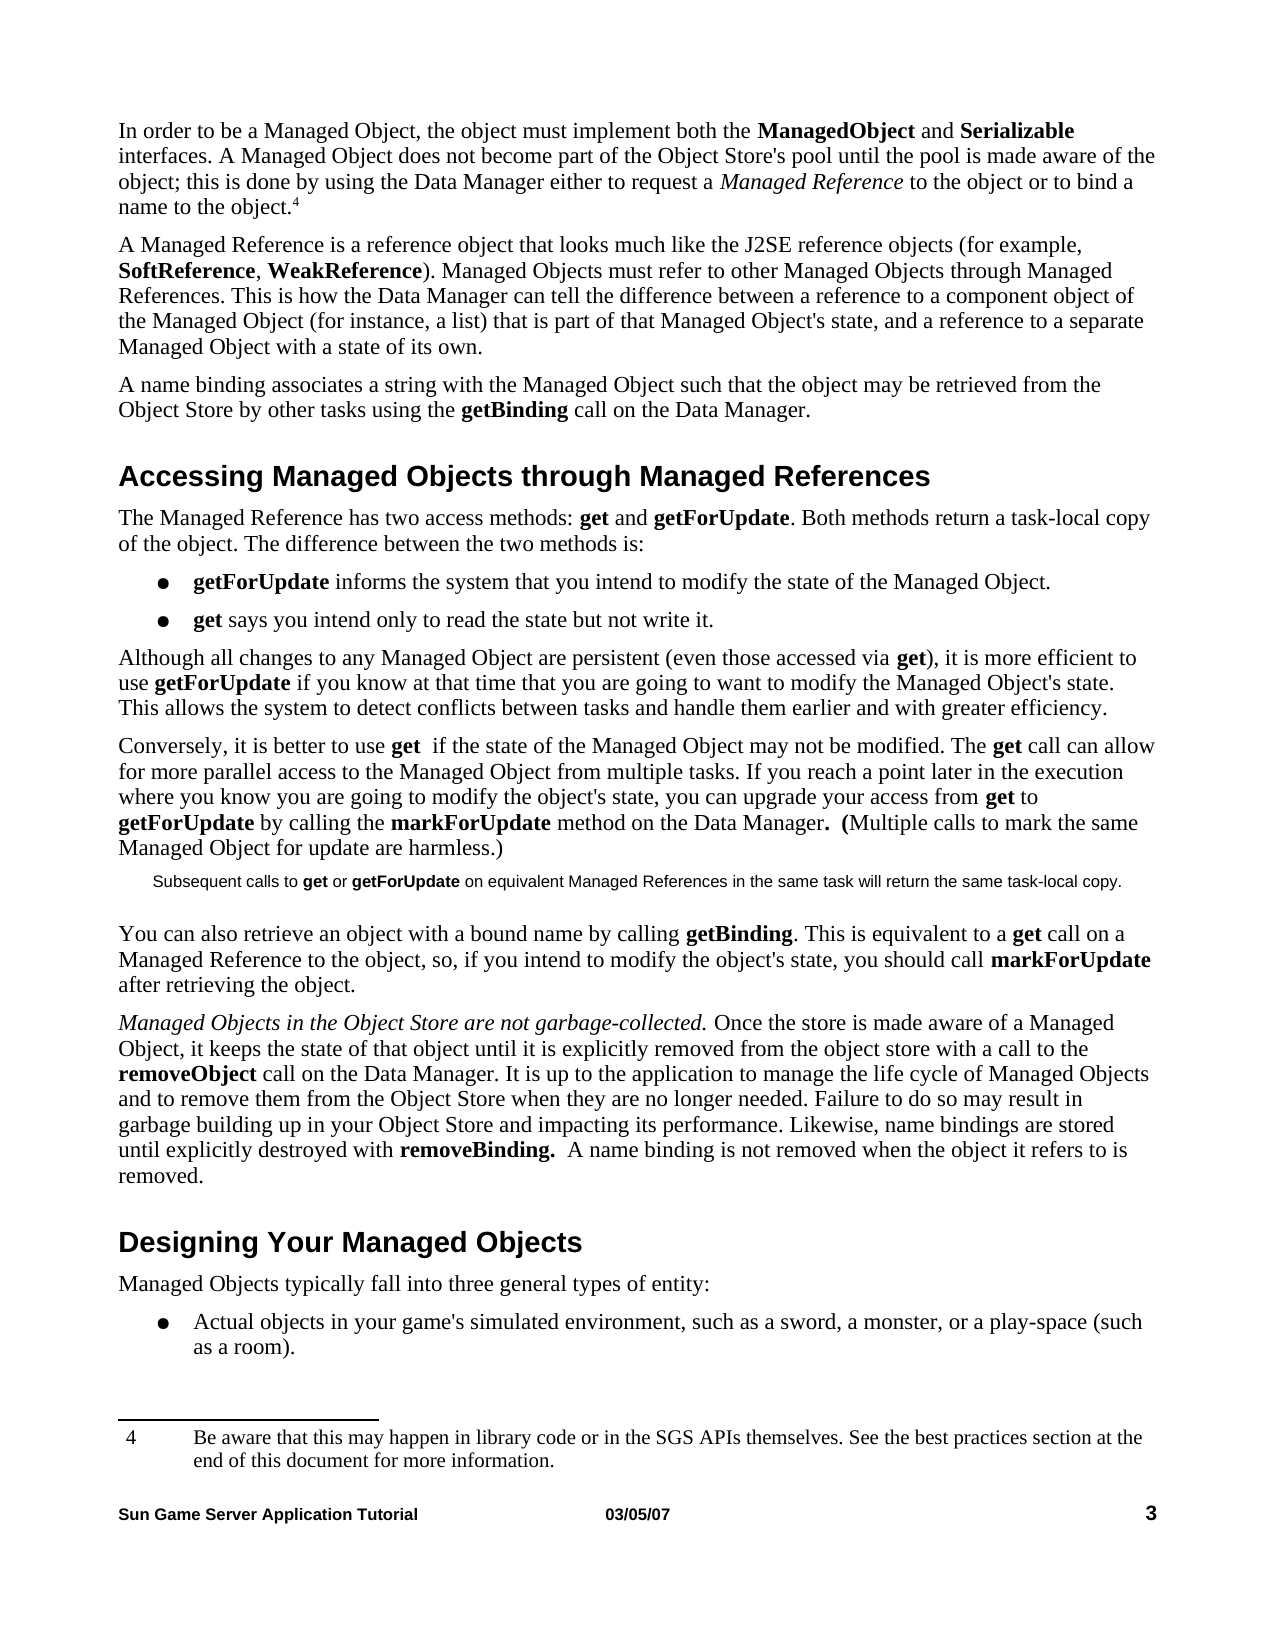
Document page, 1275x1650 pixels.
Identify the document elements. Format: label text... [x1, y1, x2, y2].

list get says you intend only to read the state but not write it. [156, 607, 1157, 632]
list Be aware that this may happen in library code or in the SGS APIs themselves. See the best practices section at the end of this document for more information. [126, 1426, 1157, 1472]
text You can also retrieve an object with a bound name by calling getBinding. This is equivalent to a get call on a Managed Reference to the object, so, if you intend to modify the object's state, you should call markForUpdate after retrieving the object. [118, 921, 1157, 998]
text A Managed Reference is a reference object that looks much like the J2SE reference objects (for example, SoftReference, WeakReference). Managed Objects must refer to other Managed Objects through Managed References. This is how the Data Manager can tell the difference between a reference to a component object of the Managed Object (for instance, a list) that is part of that Managed Object's state, and a reference to a separate Managed Object with a state of its own. [118, 232, 1157, 359]
text Managed Objects typically fall into three general types of entity: [118, 1271, 1157, 1296]
text A name binding associates a string with the Managed Object such that the object may be retrieved from the Object Store by other tasks using the getBinding call on the Data Manager. [118, 372, 1157, 423]
list Actual objects in your game's simulated environment, such as a sword, a monster, or a play-space (such as a room). [156, 1309, 1157, 1359]
list getForUpdate informs the system that you intend to modify the state of the Managed Object. [156, 569, 1157, 594]
subtitle Accessing Managed Objects through Managed References [118, 460, 1157, 493]
text Conversely, it is better to use get if the state of the Managed Object may not be modified. The get call can allow for more parallel access to the Managed Object from multiple tasks. If you reach a point later in the execution where you know you are going to modify the object's state, you can upgrade your access from get to getForUpdate by calling the markForUpdate method on the Data Manager. (Multiple calls to mark the same Managed Object for update are harmless.) [118, 733, 1157, 860]
text Although all changes to any Managed Object are persistent (even those accessed via get), it is more efficient to use getForUpdate if you know at that time that you are going to want to modify the Managed Object's state. This allows the system to detect conflicts between tasks and handle them earlier and with greater efficiency. [118, 644, 1157, 721]
text The Managed Reference has two access methods: get and getForUpdate. Both methods return a task-local copy of the object. The difference between the two methods is: [118, 505, 1157, 556]
text Managed Objects in the Object Store are not garbage-collected. Once the store is made aware of a Managed Object, it keeps the state of that object until it is explicitly removed from the object store with a call to the removeObject call on the Data Manager. It is up to the application to manage the life cycle of Managed Objects and to remove them from the Object Store when they are no longer needed. Failure to do so may result in garbage building up in your Object Store and impacting its performance. Likewise, name bindings are stored until explicitly destroyed with removeBinding. A name binding is not removed when the object it refers to is removed. [118, 1010, 1157, 1188]
text In order to be a Managed Object, the object must implement both the ManagedObject and Serializable interfaces. A Managed Object does not become part of the Object Store's pool until the pool is made aware of the object; this is done by using the Data Manager either to request a Managed Reference to the object or to bind a name to the object. [118, 118, 1157, 220]
subtitle Designing Your Managed Objects [118, 1226, 1157, 1258]
